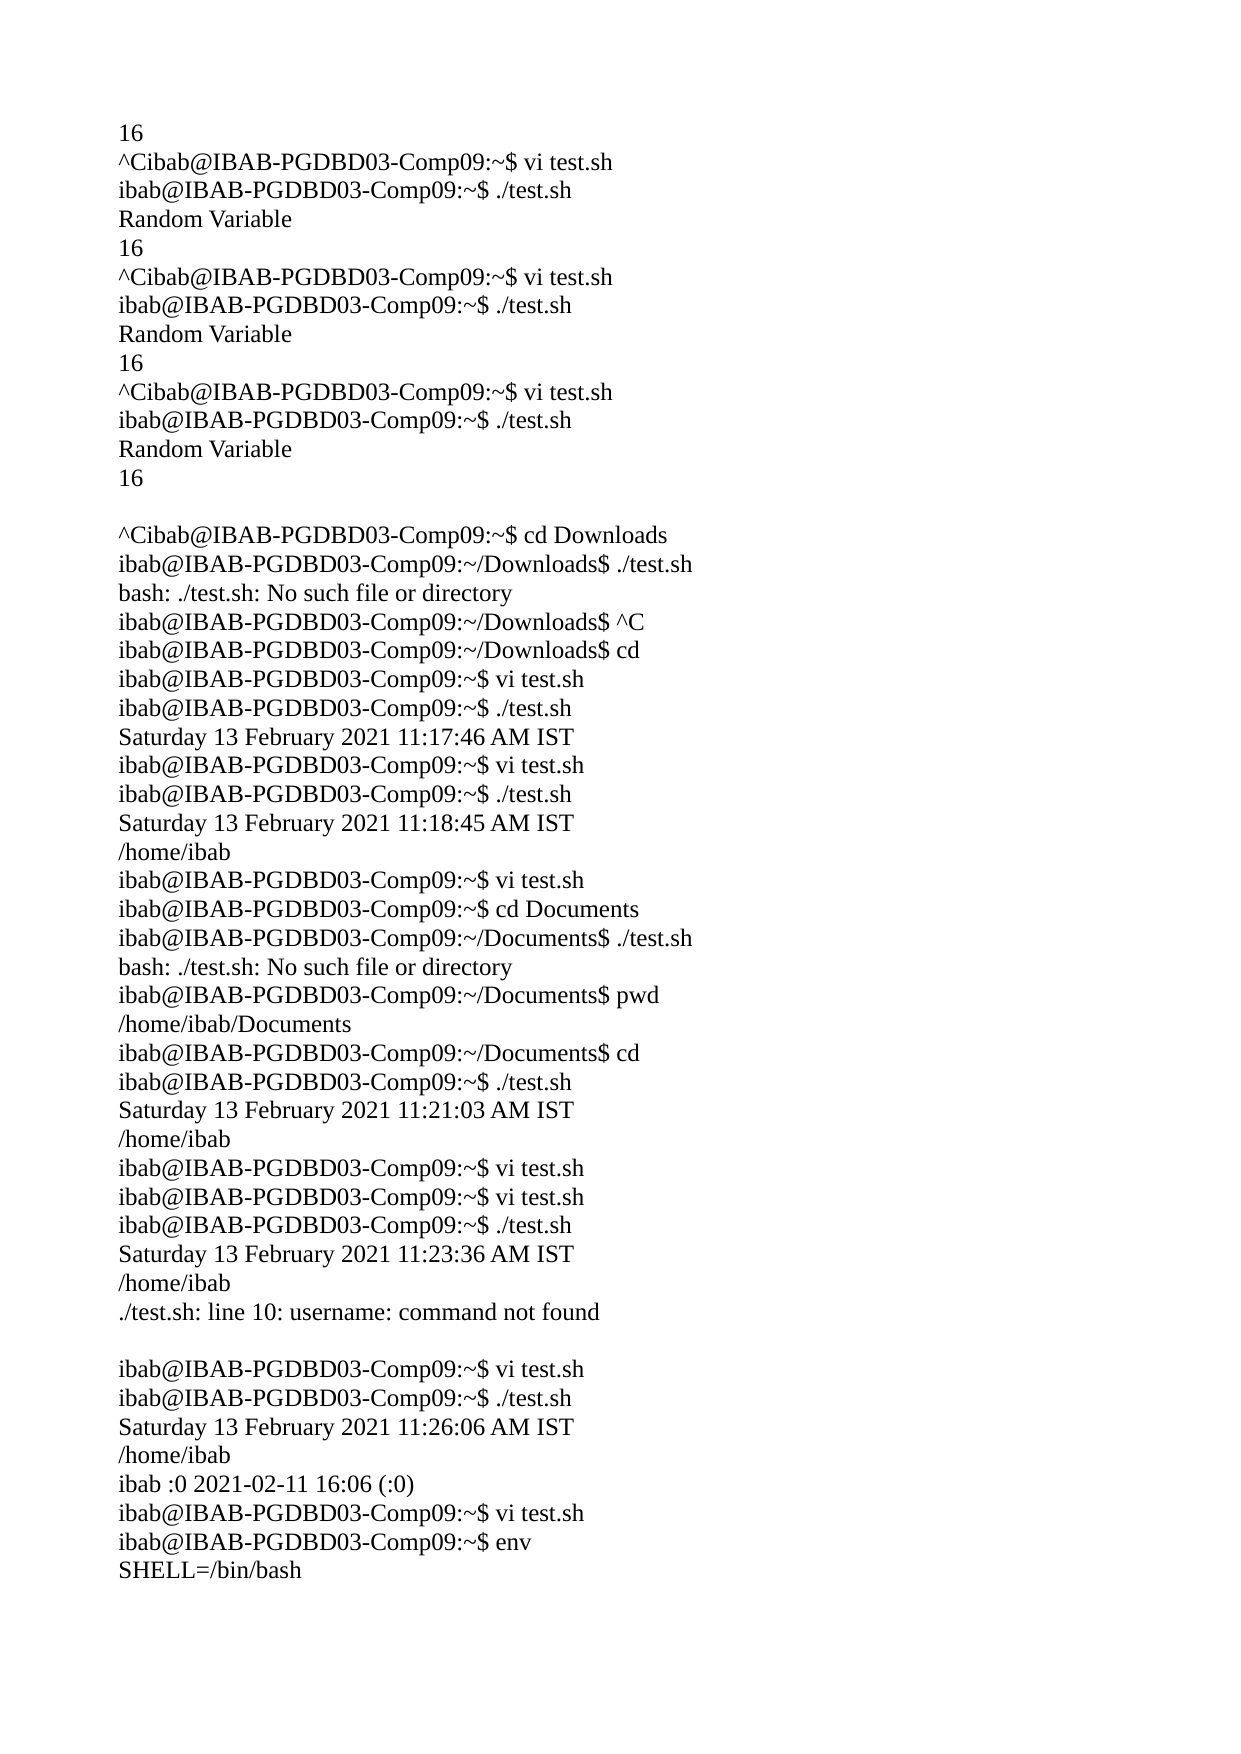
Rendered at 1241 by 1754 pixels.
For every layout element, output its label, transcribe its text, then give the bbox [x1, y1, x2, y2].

text ibab@IBAB-PGDBD03-Comp09:~/Downloads$ ./test.sh [118, 549, 1122, 578]
text ibab@IBAB-PGDBD03-Comp09:~$ ./test.sh [118, 779, 1122, 808]
text ibab@IBAB-PGDBD03-Comp09:~/Documents$ cd [118, 1038, 1122, 1067]
text Random Variable [118, 434, 1122, 463]
text Saturday 13 February 2021 11:21:03 AM IST [118, 1096, 1122, 1124]
text ibab@IBAB-PGDBD03-Comp09:~$ cd Documents [118, 894, 1122, 923]
text ibab@IBAB-PGDBD03-Comp09:~$ ./test.sh [118, 693, 1122, 722]
text Saturday 13 February 2021 11:26:06 AM IST [118, 1412, 1122, 1441]
text ibab@IBAB-PGDBD03-Comp09:~$ vi test.sh [118, 1498, 1122, 1527]
text /home/ibab [118, 837, 1122, 866]
text ibab@IBAB-PGDBD03-Comp09:~$ env [118, 1527, 1122, 1556]
text 16 [118, 463, 1122, 492]
text ibab@IBAB-PGDBD03-Comp09:~/Downloads$ cd [118, 636, 1122, 664]
text ibab :0 2021-02-11 16:06 (:0) [118, 1469, 1122, 1498]
text bash: ./test.sh: No such file or directory [118, 578, 1122, 607]
text ^Cibab@IBAB-PGDBD03-Comp09:~$ cd Downloads [118, 521, 1122, 549]
text ibab@IBAB-PGDBD03-Comp09:~$ ./test.sh [118, 1067, 1122, 1096]
text ^Cibab@IBAB-PGDBD03-Comp09:~$ vi test.sh [118, 147, 1122, 176]
text 16 [118, 118, 1122, 147]
text /home/ibab [118, 1268, 1122, 1297]
text ibab@IBAB-PGDBD03-Comp09:~$ vi test.sh [118, 1182, 1122, 1211]
text ibab@IBAB-PGDBD03-Comp09:~$ vi test.sh [118, 751, 1122, 779]
text 16 [118, 348, 1122, 377]
text ibab@IBAB-PGDBD03-Comp09:~$ vi test.sh [118, 1354, 1122, 1383]
text ibab@IBAB-PGDBD03-Comp09:~/Downloads$ ^C [118, 607, 1122, 636]
text ^Cibab@IBAB-PGDBD03-Comp09:~$ vi test.sh [118, 262, 1122, 291]
text ibab@IBAB-PGDBD03-Comp09:~$ ./test.sh [118, 1383, 1122, 1412]
text ./test.sh: line 10: username: command not found [118, 1297, 1122, 1326]
text ibab@IBAB-PGDBD03-Comp09:~$ vi test.sh [118, 664, 1122, 693]
text ibab@IBAB-PGDBD03-Comp09:~$ ./test.sh [118, 1211, 1122, 1239]
text /home/ibab [118, 1441, 1122, 1469]
text 16 [118, 233, 1122, 262]
text Saturday 13 February 2021 11:17:46 AM IST [118, 722, 1122, 751]
text SHELL=/bin/bash [118, 1556, 1122, 1584]
text Saturday 13 February 2021 11:23:36 AM IST [118, 1239, 1122, 1268]
text Random Variable [118, 319, 1122, 348]
text ibab@IBAB-PGDBD03-Comp09:~$ ./test.sh [118, 291, 1122, 319]
text Saturday 13 February 2021 11:18:45 AM IST [118, 808, 1122, 837]
text bash: ./test.sh: No such file or directory [118, 952, 1122, 981]
text /home/ibab/Documents [118, 1009, 1122, 1038]
text ibab@IBAB-PGDBD03-Comp09:~$ vi test.sh [118, 866, 1122, 894]
text ibab@IBAB-PGDBD03-Comp09:~$ ./test.sh [118, 406, 1122, 434]
text ibab@IBAB-PGDBD03-Comp09:~$ ./test.sh [118, 176, 1122, 204]
text ibab@IBAB-PGDBD03-Comp09:~/Documents$ pwd [118, 981, 1122, 1009]
text ibab@IBAB-PGDBD03-Comp09:~/Documents$ ./test.sh [118, 923, 1122, 952]
text ibab@IBAB-PGDBD03-Comp09:~$ vi test.sh [118, 1153, 1122, 1182]
text ^Cibab@IBAB-PGDBD03-Comp09:~$ vi test.sh [118, 377, 1122, 406]
text Random Variable [118, 204, 1122, 233]
text /home/ibab [118, 1124, 1122, 1153]
